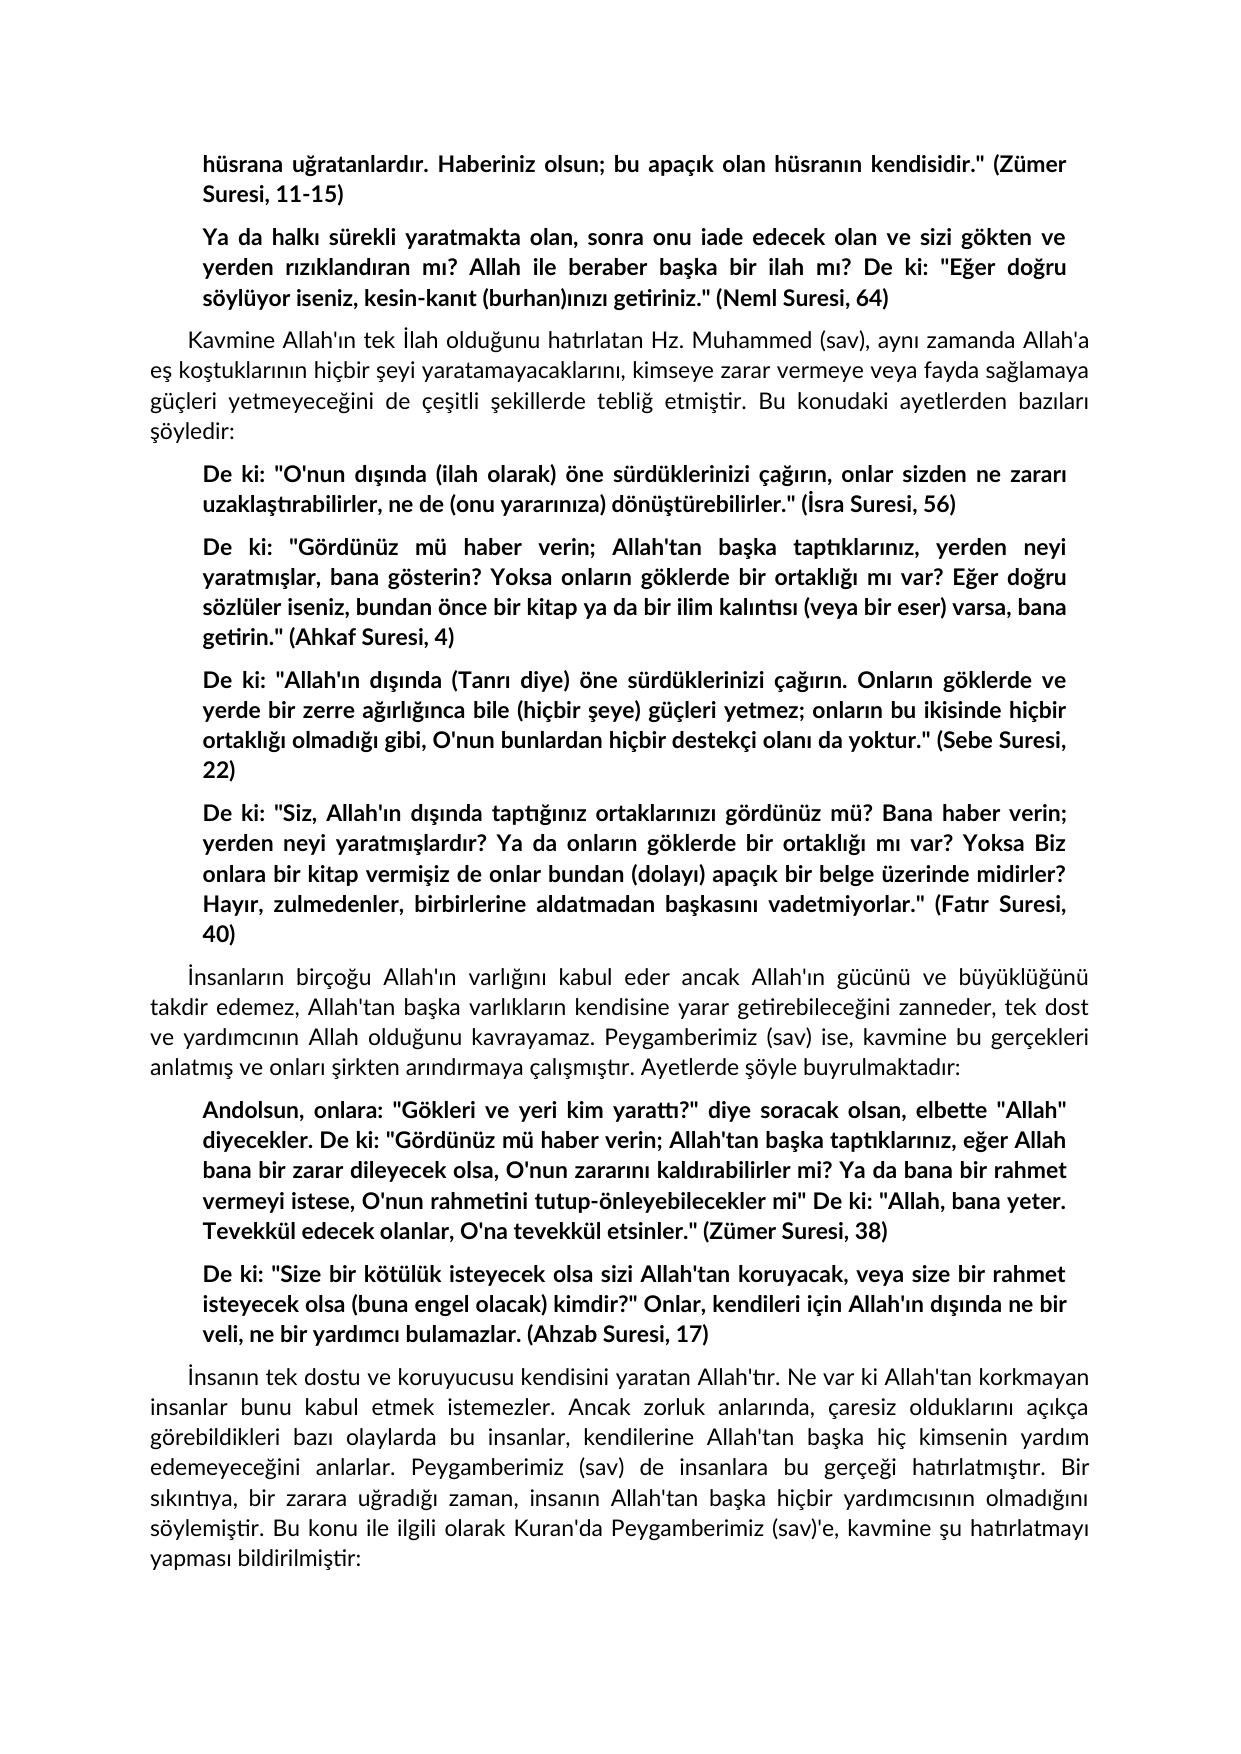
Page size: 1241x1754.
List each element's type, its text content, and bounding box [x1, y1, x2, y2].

text Kavmine Allah'ın tek İlah olduğunu hatırlatan Hz. Muhammed (sav), aynı zamanda Allah'a eş koştuklarının hiçbir şeyi yaratamayacaklarını, kimseye zarar vermeye veya fayda sağlamaya güçleri yetmeyeceğini de çeşitli şekillerde tebliğ etmiştir. Bu konudaki ayetlerden bazıları şöyledir: [150, 326, 1090, 444]
text De ki: "Size bir kötülük isteyecek olsa sizi Allah'tan koruyacak, veya size bir rahmet isteyecek olsa (buna engel olacak) kimdir?" Onlar, kendileri için Allah'ın dışında ne bir veli, ne bir yardımcı bulamazlar. (Ahzab Suresi, 17) [202, 1259, 1068, 1347]
text Ya da halkı sürekli yaratmakta olan, sonra onu iade edecek olan ve sizi gökten ve yerden rızıklandıran mı? Allah ile beraber başka bir ilah mı? De ki: "Eğer doğru söylüyor iseniz, kesin-kanıt (burhan)ınızı getiriniz." (Neml Suresi, 64) [202, 223, 1068, 311]
text De ki: "Siz, Allah'ın dışında taptığınız ortaklarınızı gördünüz mü? Bana haber verin; yerden neyi yaratmışlardır? Ya da onların göklerde bir ortaklığı mı var? Yoksa Biz onlara bir kitap vermişiz de onlar bundan (dolayı) apaçık bir belge üzerinde midirler? Hayır, zulmedenler, birbirlerine aldatmadan başkasını vadetmiyorlar." (Fatır Suresi, 40) [202, 799, 1068, 947]
text hüsrana uğratanlardır. Haberiniz olsun; bu apaçık olan hüsranın kendisidir." (Zümer Suresi, 11-15) [202, 150, 1068, 208]
text De ki: "Allah'ın dışında (Tanrı diye) öne sürdüklerinizi çağırın. Onların göklerde ve yerde bir zerre ağırlığınca bile (hiçbir şeye) güçleri yetmez; onların bu ikisinde hiçbir ortaklığı olmadığı gibi, O'nun bunlardan hiçbir destekçi olanı da yoktur." (Sebe Suresi, 22) [202, 666, 1068, 784]
text De ki: "O'nun dışında (ilah olarak) öne sürdüklerinizi çağırın, onlar sizden ne zararı uzaklaştırabilirler, ne de (onu yararınıza) dönüştürebilirler." (İsra Suresi, 56) [202, 459, 1068, 517]
text Andolsun, onlara: "Gökleri ve yeri kim yarattı?" diye soracak olsan, elbette "Allah" diyecekler. De ki: "Gördünüz mü haber verin; Allah'tan başka taptıklarınız, eğer Allah bana bir zarar dileyecek olsa, O'nun zararını kaldırabilirler mi? Ya da bana bir rahmet vermeyi istese, O'nun rahmetini tutup-önleyebilecekler mi" De ki: "Allah, bana yeter. Tevekkül edecek olanlar, O'na tevekkül etsinler." (Zümer Suresi, 38) [202, 1096, 1068, 1244]
text İnsanın tek dostu ve koruyucusu kendisini yaratan Allah'tır. Ne var ki Allah'tan korkmayan insanlar bunu kabul etmek istemezler. Ancak zorluk anlarında, çaresiz olduklarını açıkça görebildikleri bazı olaylarda bu insanlar, kendilerine Allah'tan başka hiç kimsenin yardım edemeyeceğini anlarlar. Peygamberimiz (sav) de insanlara bu gerçeği hatırlatmıştır. Bir sıkıntıya, bir zarara uğradığı zaman, insanın Allah'tan başka hiçbir yardımcısının olmadığını söylemiştir. Bu konu ile ilgili olarak Kuran'da Peygamberimiz (sav)'e, kavmine şu hatırlatmayı yapması bildirilmiştir: [150, 1362, 1090, 1571]
text İnsanların birçoğu Allah'ın varlığını kabul eder ancak Allah'ın gücünü ve büyüklüğünü takdir edemez, Allah'tan başka varlıkların kendisine yarar getirebileceğini zanneder, tek dost ve yardımcının Allah olduğunu kavrayamaz. Peygamberimiz (sav) ise, kavmine bu gerçekleri anlatmış ve onları şirkten arındırmaya çalışmıştır. Ayetlerde şöyle buyrulmaktadır: [150, 962, 1090, 1081]
text De ki: "Gördünüz mü haber verin; Allah'tan başka taptıklarınız, yerden neyi yaratmışlar, bana gösterin? Yoksa onların göklerde bir ortaklığı mı var? Eğer doğru sözlüler iseniz, bundan önce bir kitap ya da bir ilim kalıntısı (veya bir eser) varsa, bana getirin." (Ahkaf Suresi, 4) [202, 532, 1068, 650]
